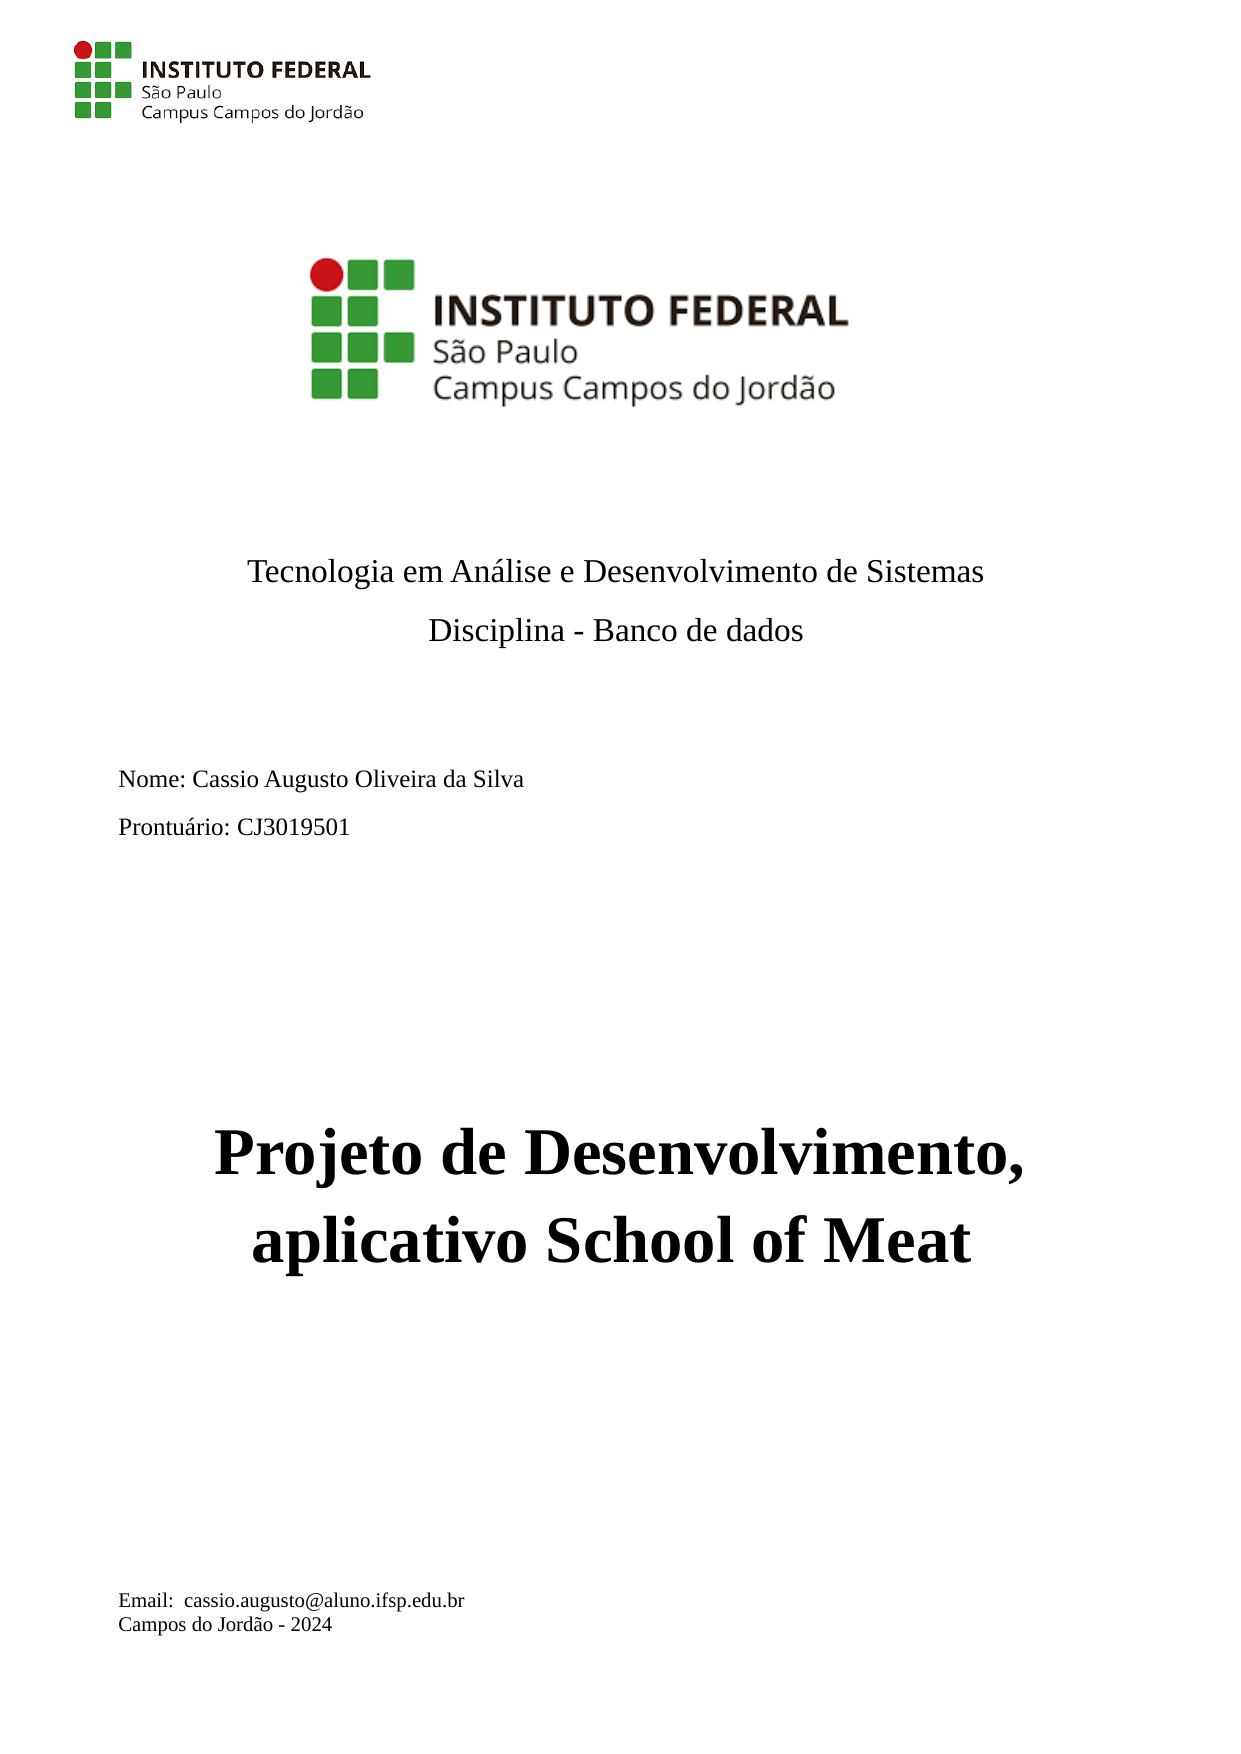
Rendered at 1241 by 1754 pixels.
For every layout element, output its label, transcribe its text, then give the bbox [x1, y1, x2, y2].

picture [59, 20, 383, 136]
text Disciplina - Banco de dados [118, 610, 1122, 649]
text Tecnologia em Análise e Desenvolvimento de Sistemas [118, 552, 1122, 590]
text Projeto de Desenvolvimento, aplicativo School of Meat [118, 1112, 1122, 1277]
text Nome: Cassio Augusto Oliveira da Silva [118, 764, 1122, 793]
picture [284, 221, 872, 432]
text Prontuário: CJ3019501 [118, 812, 1122, 841]
